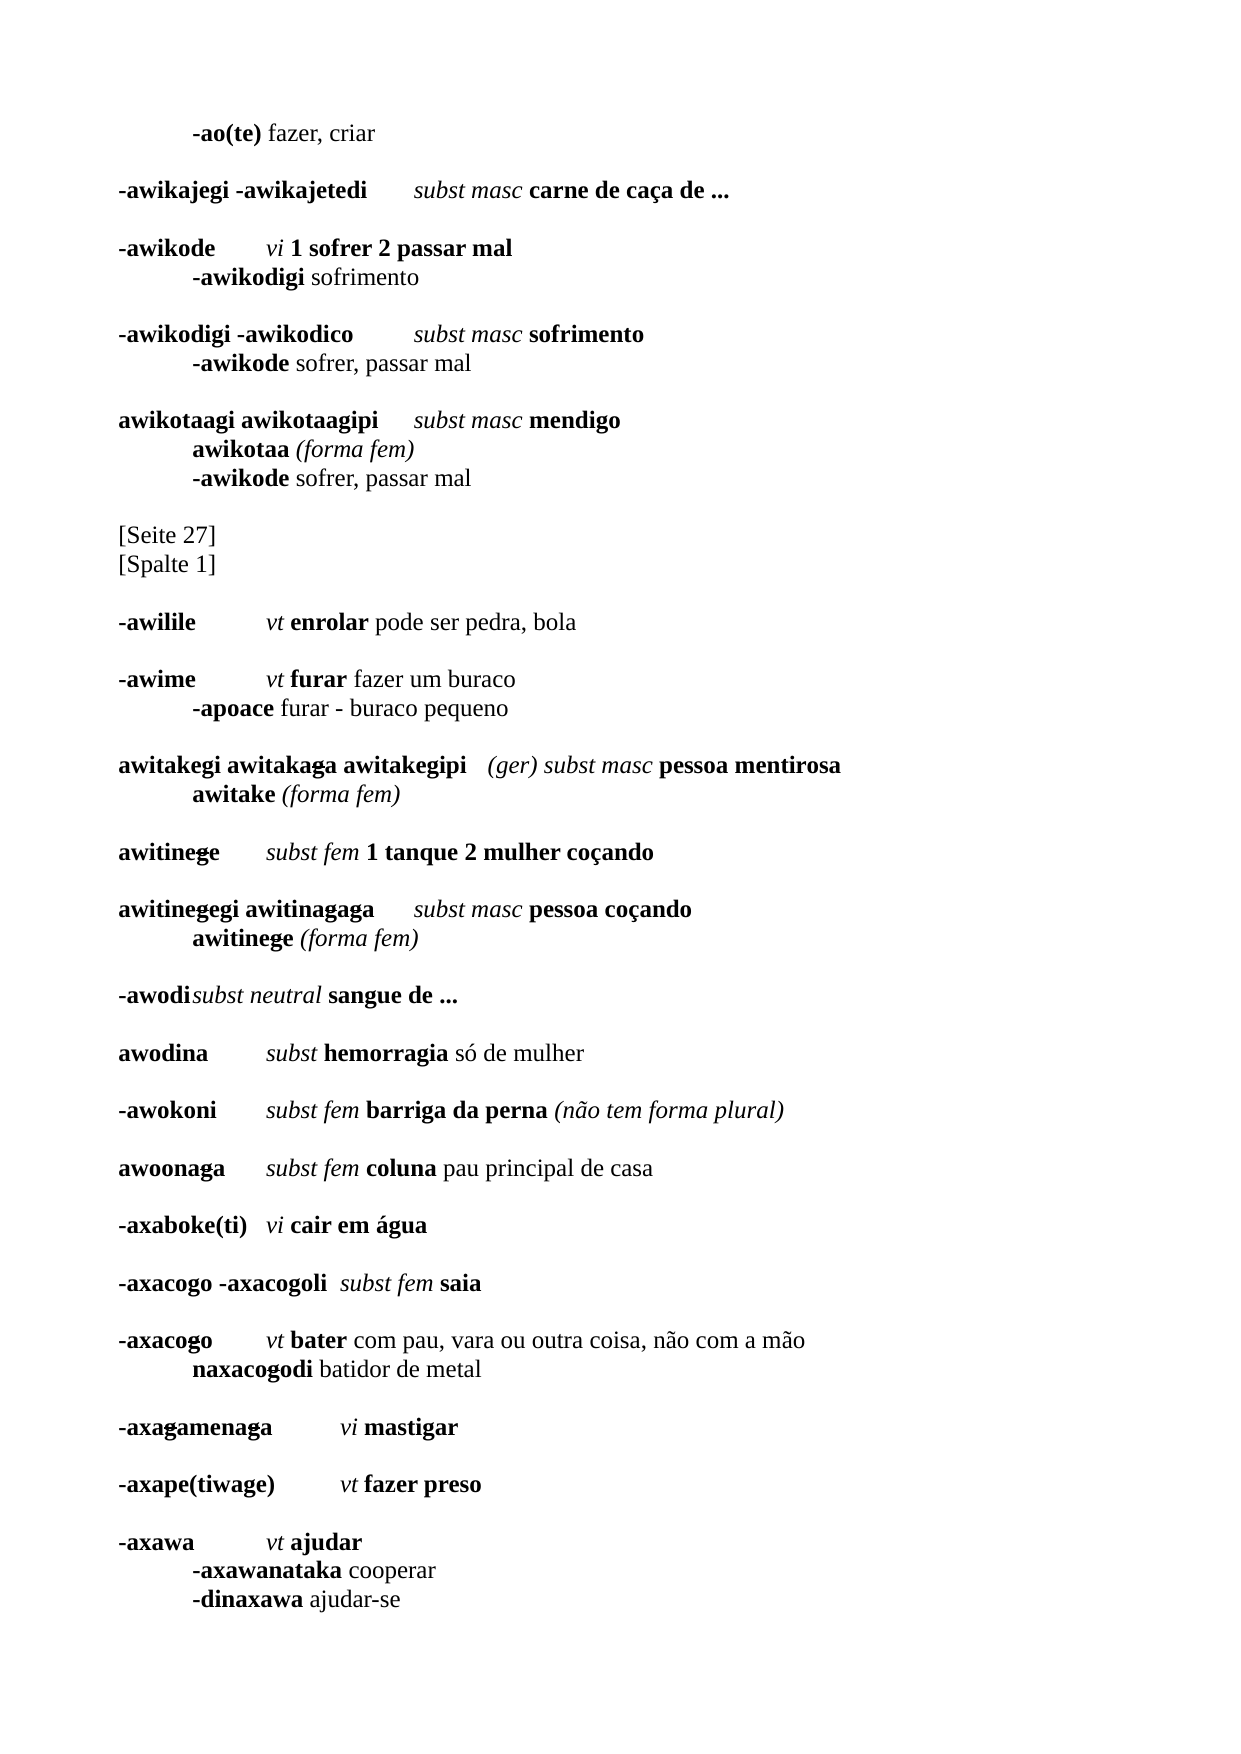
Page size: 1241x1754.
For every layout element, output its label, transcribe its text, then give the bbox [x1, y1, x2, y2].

text awitinegegi awitinagaga subst masc pessoa coçando [118, 894, 1122, 923]
text -awokoni subst fem barriga da perna (não tem forma plural) [118, 1096, 1122, 1124]
text awodina subst hemorragia só de mulher [118, 1038, 1122, 1067]
text -ao(te) fazer, criar [118, 118, 1122, 147]
text -awime vt furar fazer um buraco [118, 664, 1122, 693]
text -axape(tiwage) vt fazer preso [118, 1469, 1122, 1498]
text -awikode sofrer, passar mal [118, 348, 1122, 377]
text -awodi subst neutral sangue de ... [118, 981, 1122, 1009]
text awitinege subst fem 1 tanque 2 mulher coçando [118, 837, 1122, 866]
text -axacogo -axacogoli subst fem saia [118, 1268, 1122, 1297]
text -awilile vt enrolar pode ser pedra, bola [118, 607, 1122, 636]
text -awikodigi sofrimento [118, 262, 1122, 291]
text [Spalte 1] [118, 549, 1122, 578]
text awikotaa (forma fem) [118, 434, 1122, 463]
text -apoace furar - buraco pequeno [118, 693, 1122, 722]
text awitakegi awitakaga awitakegipi (ger) subst masc pessoa mentirosa [118, 751, 1122, 779]
text -awikode sofrer, passar mal [118, 463, 1122, 492]
text -awikajegi -awikajetedi subst masc carne de caça de ... [118, 176, 1122, 204]
text awitinege (forma fem) [118, 923, 1122, 952]
text awoonaga subst fem coluna pau principal de casa [118, 1153, 1122, 1182]
text naxacogodi batidor de metal [118, 1354, 1122, 1383]
text awitake (forma fem) [118, 779, 1122, 808]
text -axawa vt ajudar [118, 1527, 1122, 1556]
text -axagamenaga vi mastigar [118, 1412, 1122, 1441]
text -axawanataka cooperar [118, 1556, 1122, 1584]
text [Seite 27] [118, 521, 1122, 549]
text -awikodigi -awikodico subst masc sofrimento [118, 319, 1122, 348]
text -dinaxawa ajudar-se [118, 1584, 1122, 1613]
text -axaboke(ti) vi cair em água [118, 1211, 1122, 1239]
text -awikode vi 1 sofrer 2 passar mal [118, 233, 1122, 262]
text awikotaagi awikotaagipi subst masc mendigo [118, 406, 1122, 434]
text -axacogo vt bater com pau, vara ou outra coisa, não com a mão [118, 1326, 1122, 1354]
